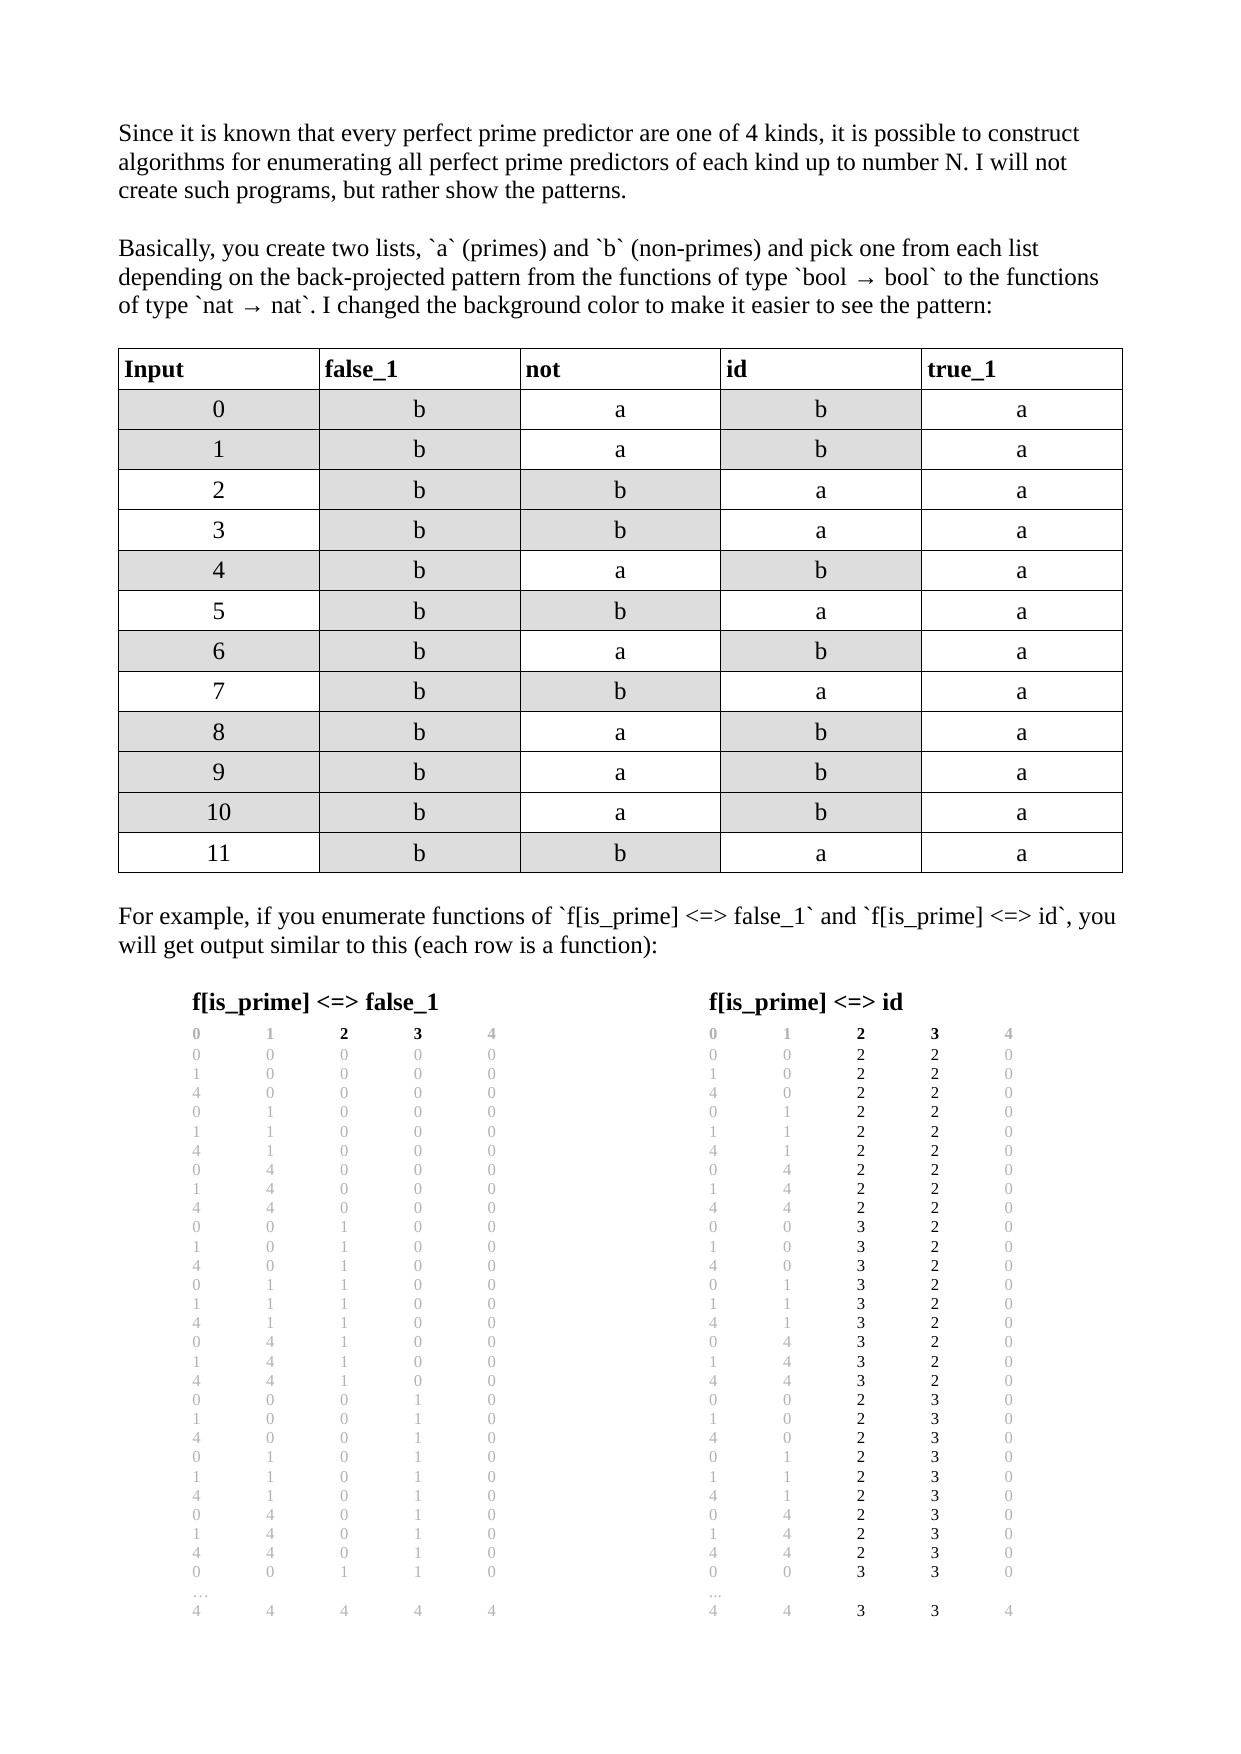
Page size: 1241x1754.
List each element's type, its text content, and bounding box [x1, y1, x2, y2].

table_cell a [721, 672, 921, 711]
table_cell a [721, 833, 921, 872]
text 4 0 0 1 0 4 0 2 3 0 [118, 1428, 1122, 1447]
table_header not [521, 349, 720, 388]
table_cell 10 [119, 793, 319, 832]
text 0 1 2 3 4 0 1 2 3 4 [118, 1016, 1122, 1045]
table_cell a [721, 510, 921, 550]
text 4 1 0 0 0 4 1 2 2 0 [118, 1141, 1122, 1160]
text 4 0 1 0 0 4 0 3 2 0 [118, 1256, 1122, 1275]
text … ... [118, 1581, 1122, 1601]
table_cell 9 [119, 752, 319, 792]
text Since it is known that every perfect prime predictor are one of 4 kinds, it is possible to construct algorithms for enumerating all perfect prime predictors of each kind up to number N. I will not create such programs, but rather show the patterns. [118, 118, 1122, 204]
table_cell b [320, 672, 520, 711]
table_cell 0 [119, 390, 319, 429]
text 1 0 0 1 0 1 0 2 3 0 [118, 1409, 1122, 1428]
text 1 1 0 1 0 1 1 2 3 0 [118, 1466, 1122, 1486]
table_cell a [922, 793, 1122, 832]
text Basically, you create two lists, `a` (primes) and `b` (non-primes) and pick one from each list depending on the back-projected pattern from the functions of type `bool → bool` to the functions of type `nat → nat`. I changed the background color to make it easier to see the pattern: [118, 233, 1122, 319]
table_cell a [922, 591, 1122, 630]
text f[is_prime] <=> false_1 f[is_prime] <=> id [118, 987, 1122, 1016]
table_cell a [521, 430, 720, 469]
text 0 1 1 0 0 0 1 3 2 0 [118, 1275, 1122, 1294]
table_header id [721, 349, 921, 388]
table_cell b [521, 510, 720, 550]
table_cell 5 [119, 591, 319, 630]
table_cell 11 [119, 833, 319, 872]
text 0 1 0 1 0 0 1 2 3 0 [118, 1447, 1122, 1466]
table_cell 1 [119, 430, 319, 469]
table_cell b [320, 510, 520, 550]
table_cell a [922, 712, 1122, 751]
table_cell 6 [119, 631, 319, 671]
table_cell b [721, 551, 921, 590]
text 0 4 1 0 0 0 4 3 2 0 [118, 1332, 1122, 1351]
text 0 0 0 0 0 0 0 2 2 0 [118, 1045, 1122, 1064]
text 1 4 0 0 0 1 4 2 2 0 [118, 1179, 1122, 1198]
table_cell b [320, 793, 520, 832]
table_cell a [521, 793, 720, 832]
text 4 1 0 1 0 4 1 2 3 0 [118, 1486, 1122, 1505]
table_cell b [521, 833, 720, 872]
text 1 4 1 0 0 1 4 3 2 0 [118, 1351, 1122, 1371]
table_cell a [521, 631, 720, 671]
table_cell b [521, 672, 720, 711]
table_cell b [320, 752, 520, 792]
text For example, if you enumerate functions of `f[is_prime] <=> false_1` and `f[is_prime] <=> id`, you will get output similar to this (each row is a function): [118, 901, 1122, 958]
table_header false_1 [320, 349, 520, 388]
text 0 0 0 1 0 0 0 2 3 0 [118, 1390, 1122, 1409]
text 4 4 1 0 0 4 4 3 2 0 [118, 1371, 1122, 1390]
table_cell a [922, 833, 1122, 872]
table_cell b [721, 390, 921, 429]
table_cell b [721, 430, 921, 469]
table_header true_1 [922, 349, 1122, 388]
table_cell a [922, 430, 1122, 469]
table_cell b [320, 430, 520, 469]
table_cell b [320, 591, 520, 630]
table_cell a [521, 752, 720, 792]
table_cell 8 [119, 712, 319, 751]
table_cell 4 [119, 551, 319, 590]
table_cell a [721, 591, 921, 630]
text 0 4 0 0 0 0 4 2 2 0 [118, 1160, 1122, 1179]
text 4 0 0 0 0 4 0 2 2 0 [118, 1083, 1122, 1102]
table_cell a [521, 551, 720, 590]
table_cell b [320, 631, 520, 671]
table_cell a [922, 672, 1122, 711]
table_cell b [320, 551, 520, 590]
text 0 0 1 1 0 0 0 3 3 0 [118, 1562, 1122, 1581]
text 4 1 1 0 0 4 1 3 2 0 [118, 1313, 1122, 1332]
text 4 4 0 0 0 4 4 2 2 0 [118, 1198, 1122, 1217]
text 0 1 0 0 0 0 1 2 2 0 [118, 1102, 1122, 1121]
table_cell b [721, 631, 921, 671]
table_cell b [320, 470, 520, 509]
table_cell b [521, 470, 720, 509]
table_cell a [922, 470, 1122, 509]
table_cell a [721, 470, 921, 509]
text 0 4 0 1 0 0 4 2 3 0 [118, 1505, 1122, 1524]
table_cell b [721, 793, 921, 832]
text 1 4 0 1 0 1 4 2 3 0 [118, 1524, 1122, 1543]
table_cell b [320, 390, 520, 429]
table_cell b [320, 833, 520, 872]
table_header Input [119, 349, 319, 388]
table_cell a [922, 631, 1122, 671]
table_cell a [922, 551, 1122, 590]
table_cell a [922, 752, 1122, 792]
text 0 0 1 0 0 0 0 3 2 0 [118, 1217, 1122, 1236]
table_cell a [922, 510, 1122, 550]
table_cell b [721, 712, 921, 751]
table_cell a [521, 712, 720, 751]
table_cell a [922, 390, 1122, 429]
table_cell a [521, 390, 720, 429]
text 4 4 0 1 0 4 4 2 3 0 [118, 1543, 1122, 1562]
table_cell b [320, 712, 520, 751]
text 1 0 1 0 0 1 0 3 2 0 [118, 1236, 1122, 1256]
text 1 1 1 0 0 1 1 3 2 0 [118, 1294, 1122, 1313]
text 1 1 0 0 0 1 1 2 2 0 [118, 1121, 1122, 1141]
text 1 0 0 0 0 1 0 2 2 0 [118, 1064, 1122, 1083]
table_cell 3 [119, 510, 319, 550]
text 4 4 4 4 4 4 4 3 3 4 [118, 1601, 1122, 1620]
table_cell 7 [119, 672, 319, 711]
table_cell b [721, 752, 921, 792]
table_cell 2 [119, 470, 319, 509]
table_cell b [521, 591, 720, 630]
